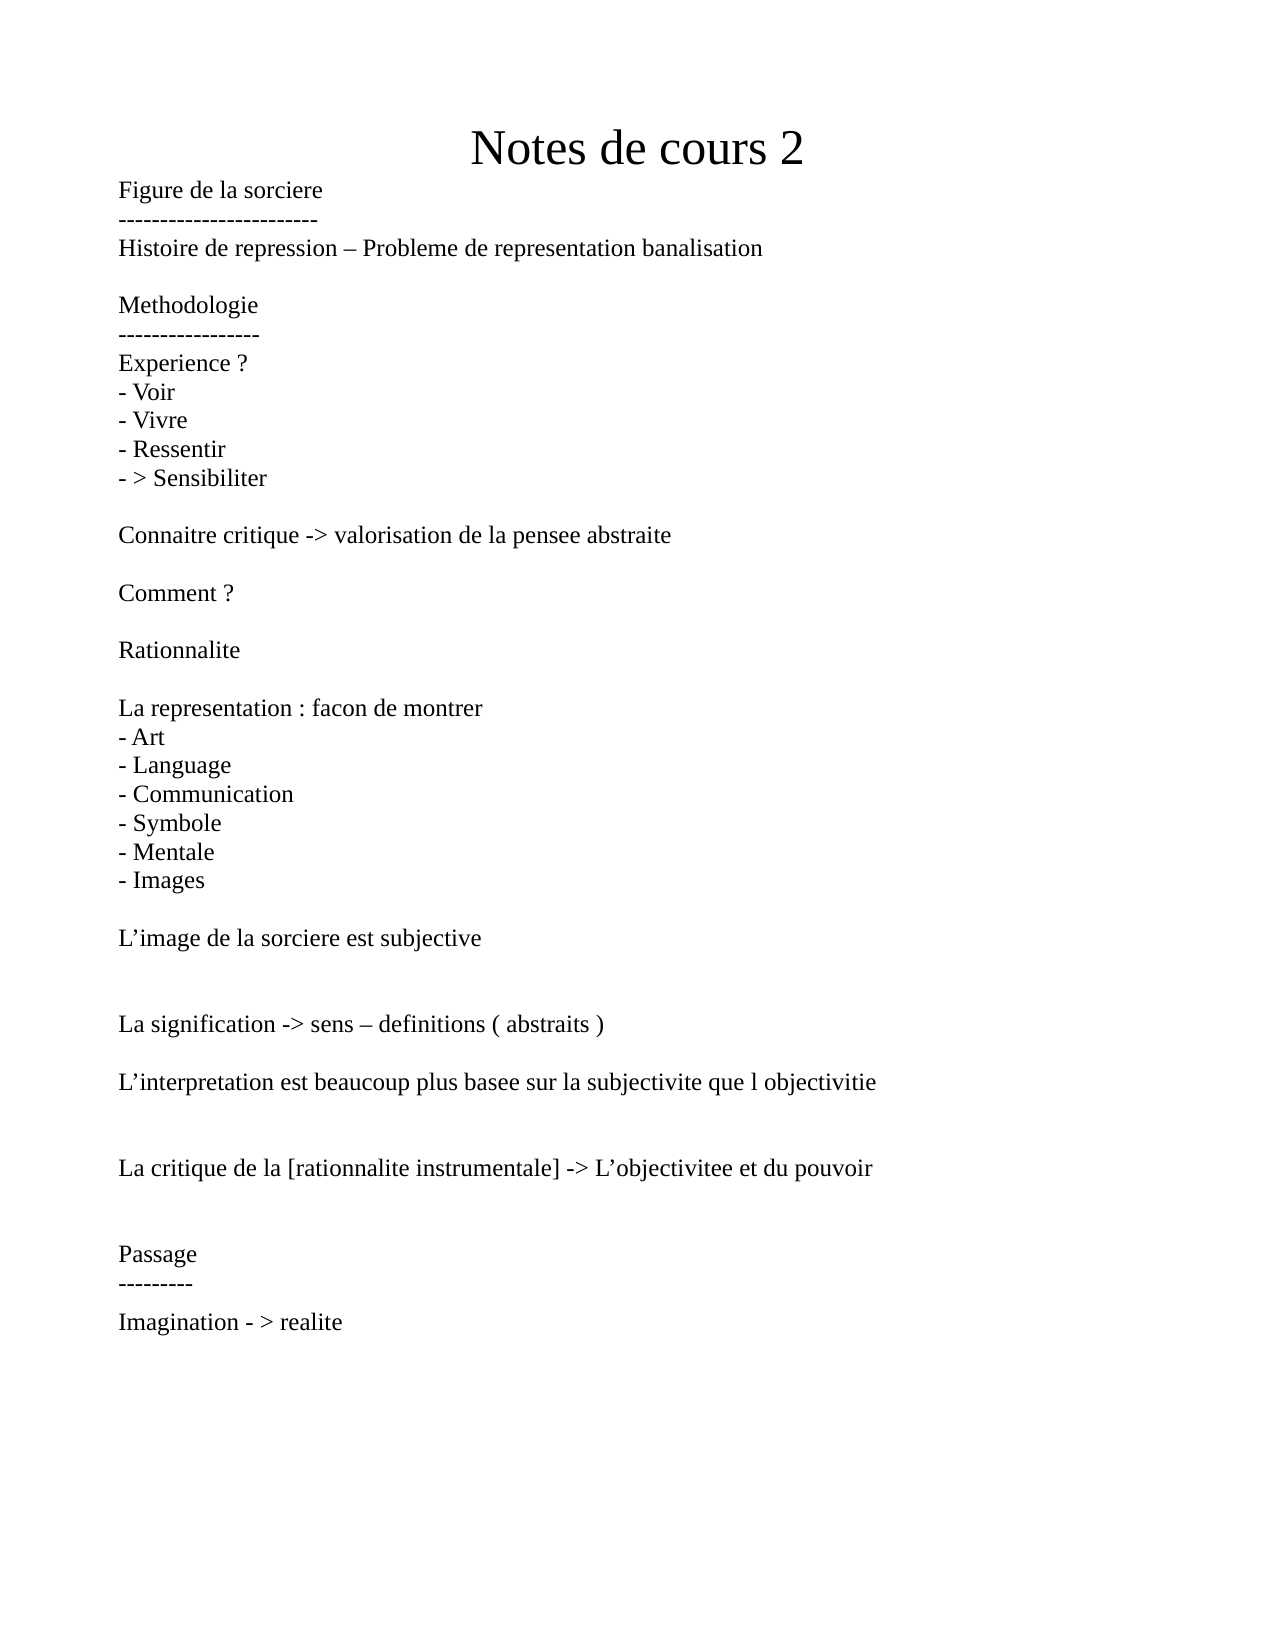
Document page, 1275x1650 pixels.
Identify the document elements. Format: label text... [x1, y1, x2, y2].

text - Images [118, 866, 1157, 894]
text - Voir [118, 377, 1157, 406]
text Comment ? [118, 578, 1157, 607]
text Imagination - > realite [118, 1307, 1157, 1393]
text Notes de cours 2 [118, 118, 1157, 176]
text Rationnalite [118, 636, 1157, 664]
text La signification -> sens – definitions ( abstraits ) [118, 1009, 1157, 1038]
text Methodologie [118, 291, 1157, 319]
text La critique de la [rationnalite instrumentale] -> L’objectivitee et du pouvoir [118, 1153, 1157, 1182]
text Experience ? [118, 348, 1157, 377]
text - Language [118, 751, 1157, 779]
text ------------------------ [118, 204, 1157, 233]
text L’interpretation est beaucoup plus basee sur la subjectivite que l objectivitie [118, 1067, 1157, 1096]
text Passage [118, 1239, 1157, 1268]
text Connaitre critique -> valorisation de la pensee abstraite [118, 521, 1157, 549]
text - Ressentir [118, 434, 1157, 463]
text Figure de la sorciere [118, 176, 1157, 204]
text - Symbole [118, 808, 1157, 837]
text - Vivre [118, 406, 1157, 434]
text - Mentale [118, 837, 1157, 866]
text - Art [118, 722, 1157, 751]
text --------- [118, 1268, 1157, 1297]
text - Communication [118, 779, 1157, 808]
text - > Sensibiliter [118, 463, 1157, 492]
text La representation : facon de montrer [118, 693, 1157, 722]
text Histoire de repression – Probleme de representation banalisation [118, 233, 1157, 262]
text L’image de la sorciere est subjective [118, 923, 1157, 981]
text ----------------- [118, 319, 1157, 348]
